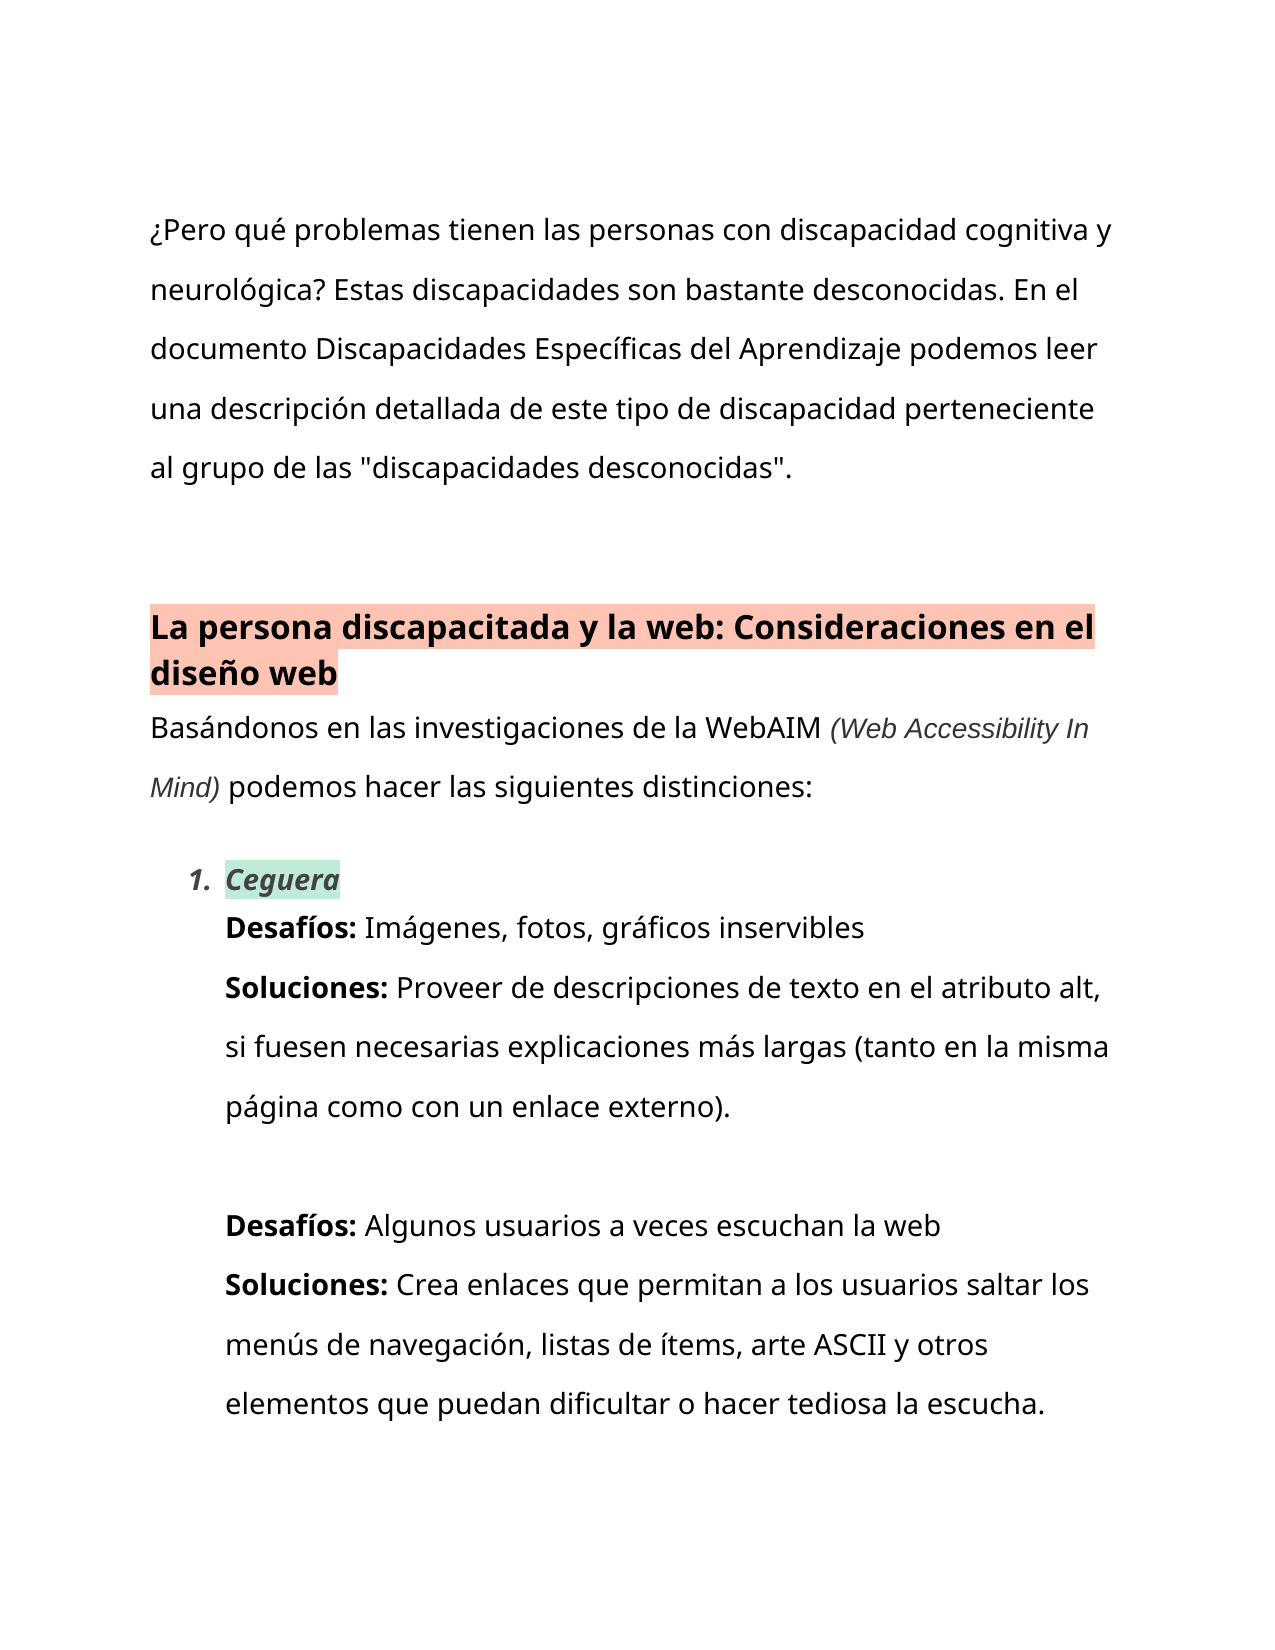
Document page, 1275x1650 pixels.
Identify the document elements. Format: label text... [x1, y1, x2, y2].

subtitle La persona discapacitada y la web: Consideraciones en el diseño web [338, 604, 1125, 695]
text Soluciones: Proveer de descripciones de texto en el atributo alt, si fuesen necesarias explicaciones más largas (tanto en la misma página como con un enlace externo). [225, 967, 1125, 1126]
text Desafíos: Imágenes, fotos, gráficos inservibles [225, 907, 1125, 947]
text Desafíos: Algunos usuarios a veces escuchan la web [225, 1205, 1125, 1244]
text Soluciones: Crea enlaces que permitan a los usuarios saltar los menús de navegación, listas de ítems, arte ASCII y otros elementos que puedan dificultar o hacer tediosa la escucha. [225, 1264, 1125, 1423]
subtitle Ceguera [187, 859, 1125, 899]
text Basándonos en las investigaciones de la WebAIM (Web Accessibility In Mind) podemos hacer las siguientes distinciones: [150, 707, 1125, 806]
text ¿Pero qué problemas tienen las personas con discapacidad cognitiva y neurológica? Estas discapacidades son bastante desconocidas. En el documento Discapacidades Específicas del Aprendizaje podemos leer una descripción detallada de este tipo de discapacidad perteneciente al grupo de las "discapacidades desconocidas". [150, 209, 1125, 487]
